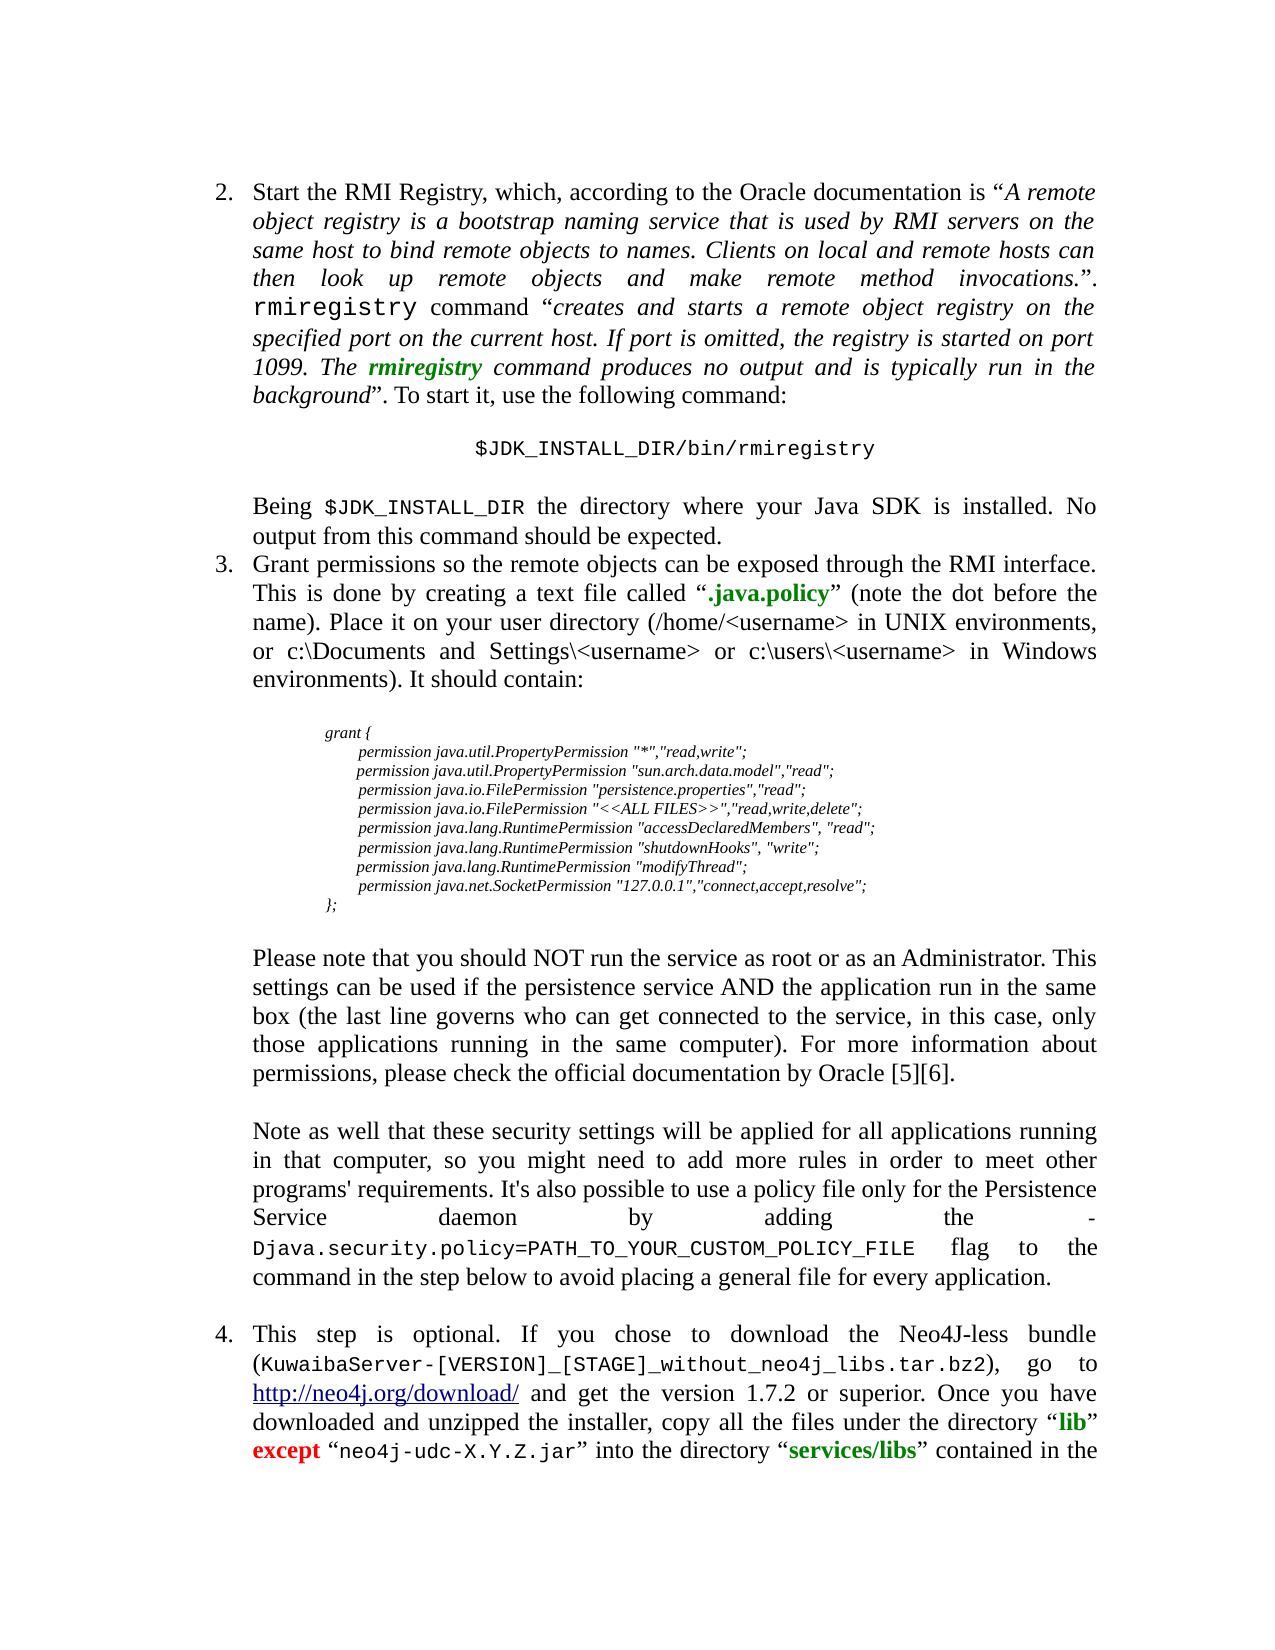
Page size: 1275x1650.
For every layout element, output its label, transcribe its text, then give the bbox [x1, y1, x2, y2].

list This step is optional. If you chose to download the Neo4J-less bundle (KuwaibaServer-[VERSION]_[STAGE]_without_neo4j_libs.tar.bz2), go to http://neo4j.org/download/ and get the version 1.7.2 or superior. Once you have downloaded and unzipped the installer, copy all the files under the directory “lib” except “neo4j-udc-X.Y.Z.jar” into the directory “services/libs” contained in the [215, 1319, 1098, 1465]
list $JDK_INSTALL_DIR/bin/rmiregistry [215, 438, 1098, 462]
list Being $JDK_INSTALL_DIR the directory where your Java SDK is installed. No output from this command should be expected. [215, 491, 1098, 549]
list Grant permissions so the remote objects can be exposed through the RMI interface. This is done by creating a text file called “.java.policy” (note the dot before the name). Place it on your user directory (/home/<username> in UNIX environments, or c:\Documents and Settings\<username> or c:\users\<username> in Windows environments). It should contain: [215, 549, 1098, 693]
list }; [287, 895, 1098, 914]
list permission java.io.FilePermission "persistence.properties","read"; [287, 780, 1098, 799]
list permission java.io.FilePermission "<<ALL FILES>>","read,write,delete"; [287, 799, 1098, 818]
list permission java.util.PropertyPermission "*","read,write"; [287, 742, 1098, 761]
list permission java.lang.RuntimePermission "accessDeclaredMembers", "read"; [287, 818, 1098, 837]
list permission java.util.PropertyPermission "sun.arch.data.model","read"; [215, 761, 1098, 780]
list permission java.lang.RuntimePermission "shutdownHooks", "write"; [287, 837, 1098, 857]
list permission java.lang.RuntimePermission "modifyThread"; [215, 857, 1098, 876]
list grant { [287, 722, 1098, 742]
list Note as well that these security settings will be applied for all applications running in that computer, so you might need to add more rules in order to meet other programs' requirements. It's also possible to use a policy file only for the Persistence Service daemon by adding the -Djava.security.policy=PATH_TO_YOUR_CUSTOM_POLICY_FILE flag to the command in the step below to avoid placing a general file for every application. [215, 1116, 1098, 1290]
list Please note that you should NOT run the service as root or as an Administrator. This settings can be used if the persistence service AND the application run in the same box (the last line governs who can get connected to the service, in this case, only those applications running in the same computer). For more information about permissions, please check the official documentation by Oracle [5][6]. [215, 943, 1098, 1087]
list permission java.net.SocketPermission "127.0.0.1","connect,accept,resolve"; [287, 876, 1098, 895]
list Start the RMI Registry, which, according to the Oracle documentation is “A remote object registry is a bootstrap naming service that is used by RMI servers on the same host to bind remote objects to names. Clients on local and remote hosts can then look up remote objects and make remote method invocations.”. rmiregistry command “creates and starts a remote object registry on the specified port on the current host. If port is omitted, the registry is started on port 1099. The rmiregistry command produces no output and is typically run in the background”. To start it, use the following command: [215, 177, 1098, 409]
